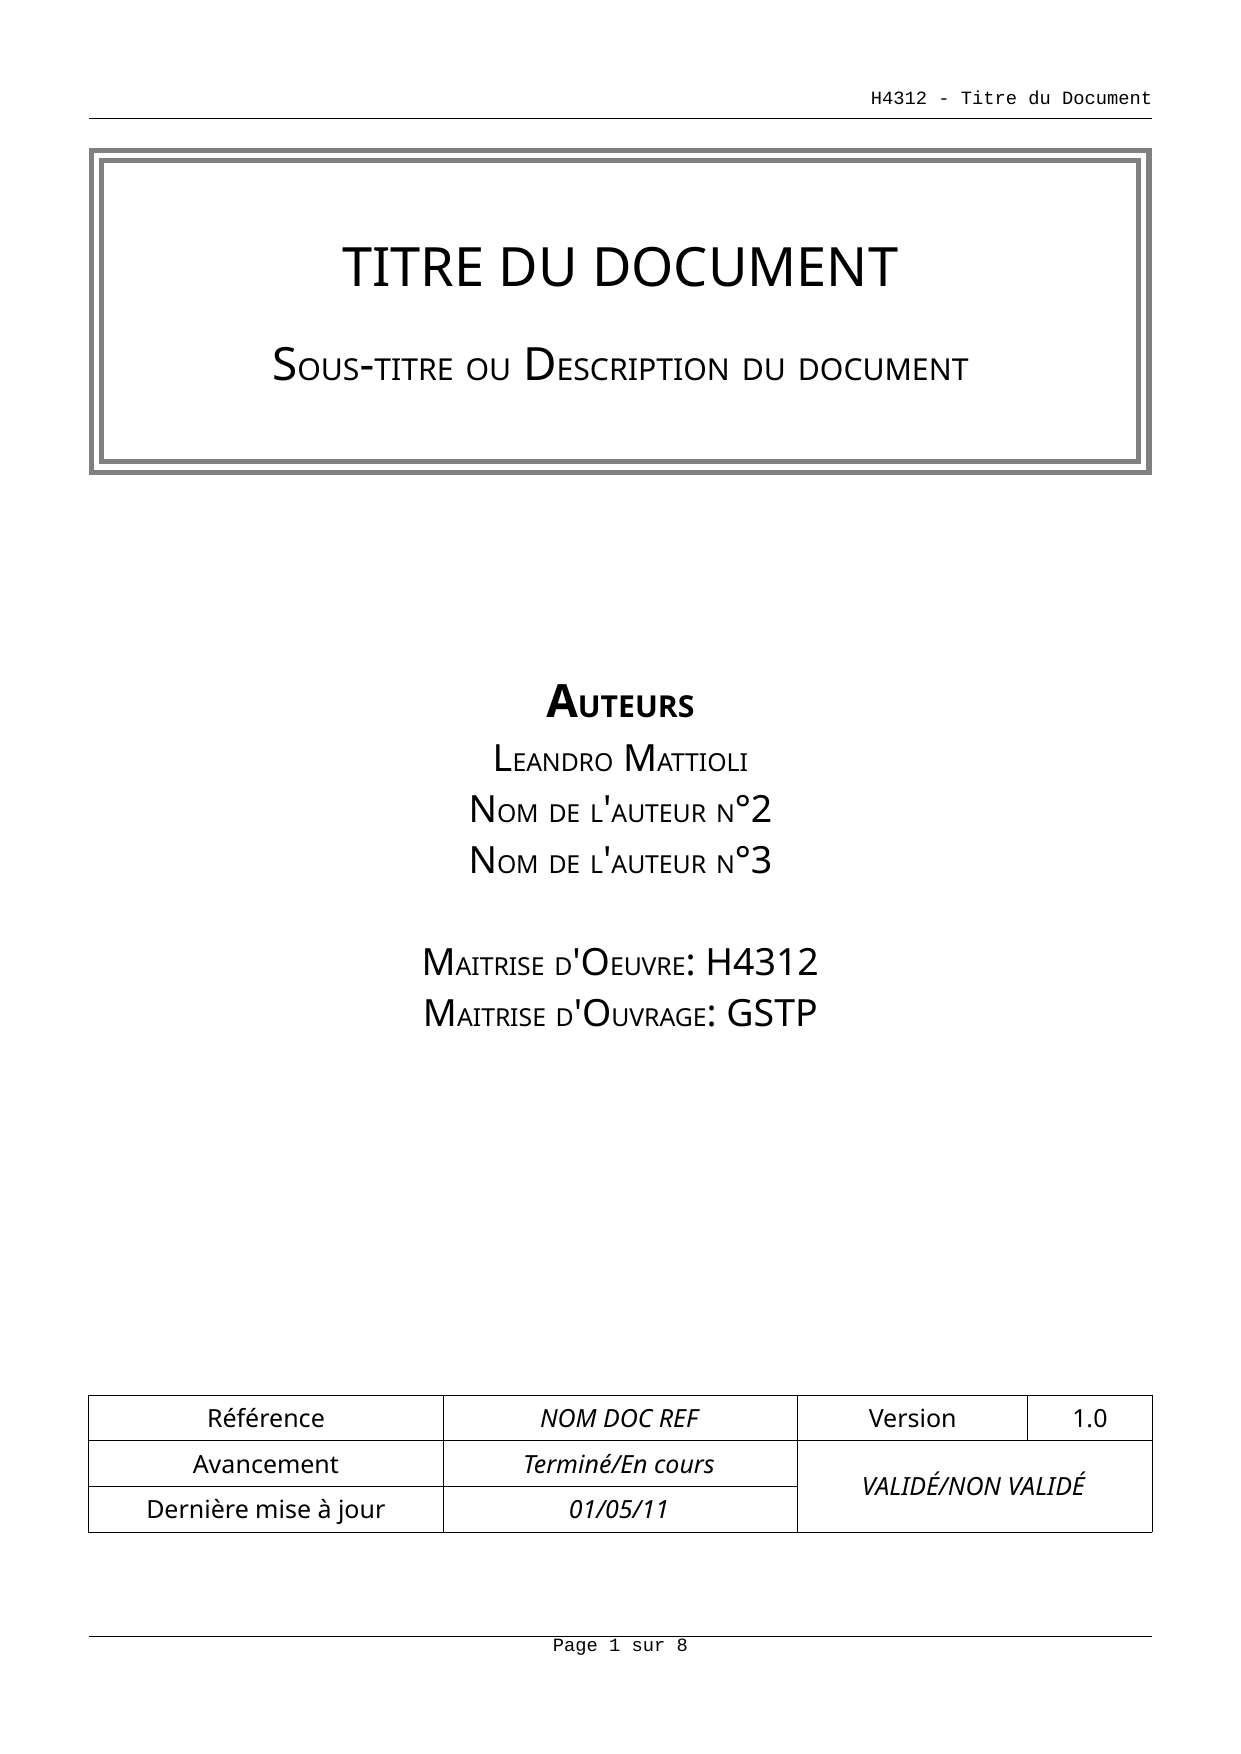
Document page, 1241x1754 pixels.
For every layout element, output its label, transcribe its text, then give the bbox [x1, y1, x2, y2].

table_cell Dernière mise à jour [89, 1487, 443, 1532]
text [94, 210, 99, 302]
table_header Version [798, 1396, 1027, 1440]
table_header Référence [89, 1396, 443, 1440]
table_header 1.0 [1028, 1396, 1152, 1440]
text Auteurs [88, 669, 1152, 731]
text Nom de l'auteur n°2 [88, 782, 1152, 833]
table_cell VALIDÉ/NON VALIDÉ [798, 1441, 1152, 1532]
text Leandro Mattioli [88, 731, 1152, 782]
table_cell Terminé/En cours [444, 1441, 797, 1486]
table_header NOM DOC REF [444, 1396, 797, 1440]
text [1141, 210, 1146, 302]
text Sous-titre ou Description du document [104, 313, 1136, 376]
text Nom de l'auteur n°3 [88, 833, 1152, 884]
text Maitrise d'Ouvrage: GSTP [88, 986, 1152, 1037]
table_cell 01/05/11 [444, 1487, 797, 1532]
table_cell Avancement [89, 1441, 443, 1486]
text Maitrise d'Oeuvre: H4312 [88, 935, 1152, 986]
text Titre du Document [104, 210, 1136, 302]
